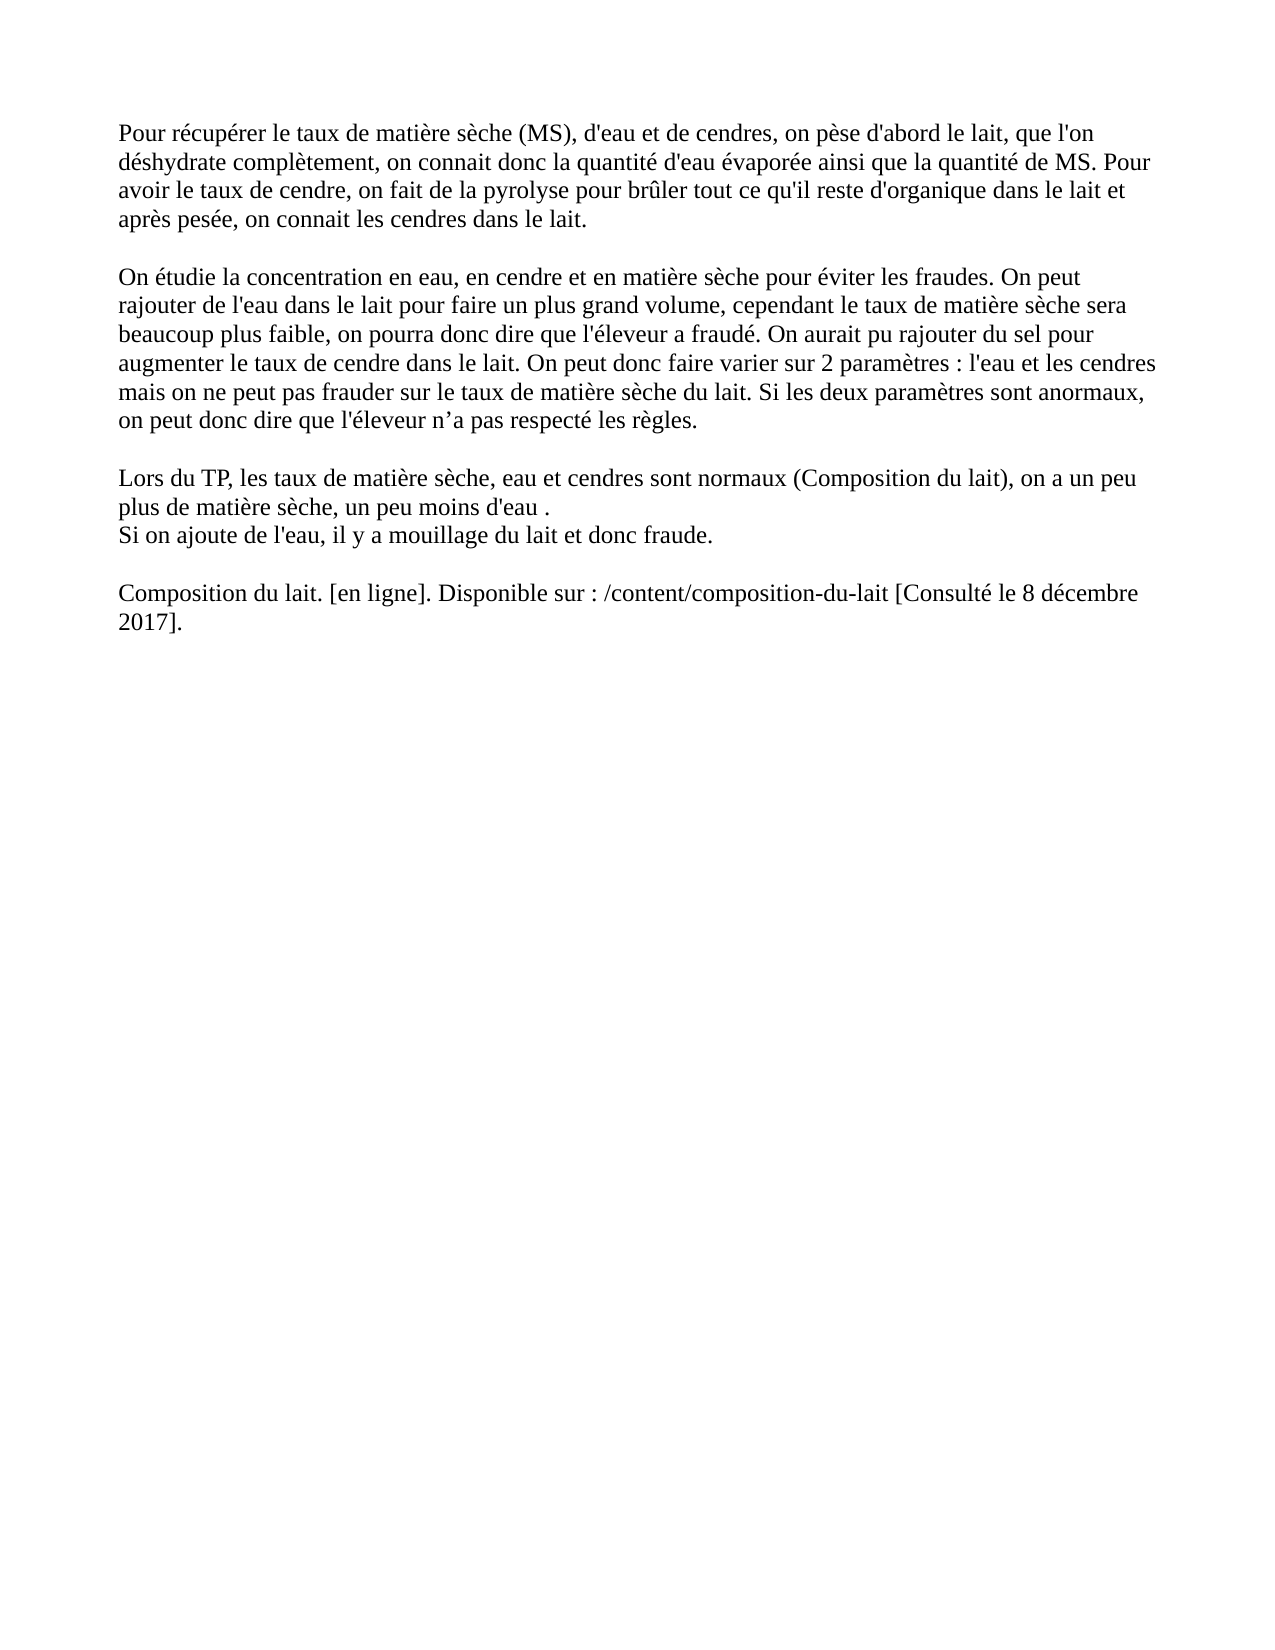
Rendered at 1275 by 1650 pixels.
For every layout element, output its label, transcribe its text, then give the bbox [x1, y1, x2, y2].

text Lors du TP, les taux de matière sèche, eau et cendres sont normaux (Composition du lait), on a un peu plus de matière sèche, un peu moins d'eau . [118, 463, 1157, 521]
text Composition du lait. [en ligne]. Disponible sur : /content/composition-du-lait [Consulté le 8 décembre 2017]. [118, 578, 1157, 636]
text Si on ajoute de l'eau, il y a mouillage du lait et donc fraude. [118, 521, 1157, 549]
text On étudie la concentration en eau, en cendre et en matière sèche pour éviter les fraudes. On peut rajouter de l'eau dans le lait pour faire un plus grand volume, cependant le taux de matière sèche sera beaucoup plus faible, on pourra donc dire que l'éleveur a fraudé. On aurait pu rajouter du sel pour augmenter le taux de cendre dans le lait. On peut donc faire varier sur 2 paramètres : l'eau et les cendres mais on ne peut pas frauder sur le taux de matière sèche du lait. Si les deux paramètres sont anormaux, on peut donc dire que l'éleveur n’a pas respecté les règles. [118, 262, 1157, 434]
text Pour récupérer le taux de matière sèche (MS), d'eau et de cendres, on pèse d'abord le lait, que l'on déshydrate complètement, on connait donc la quantité d'eau évaporée ainsi que la quantité de MS. Pour avoir le taux de cendre, on fait de la pyrolyse pour brûler tout ce qu'il reste d'organique dans le lait et après pesée, on connait les cendres dans le lait. [118, 118, 1157, 233]
